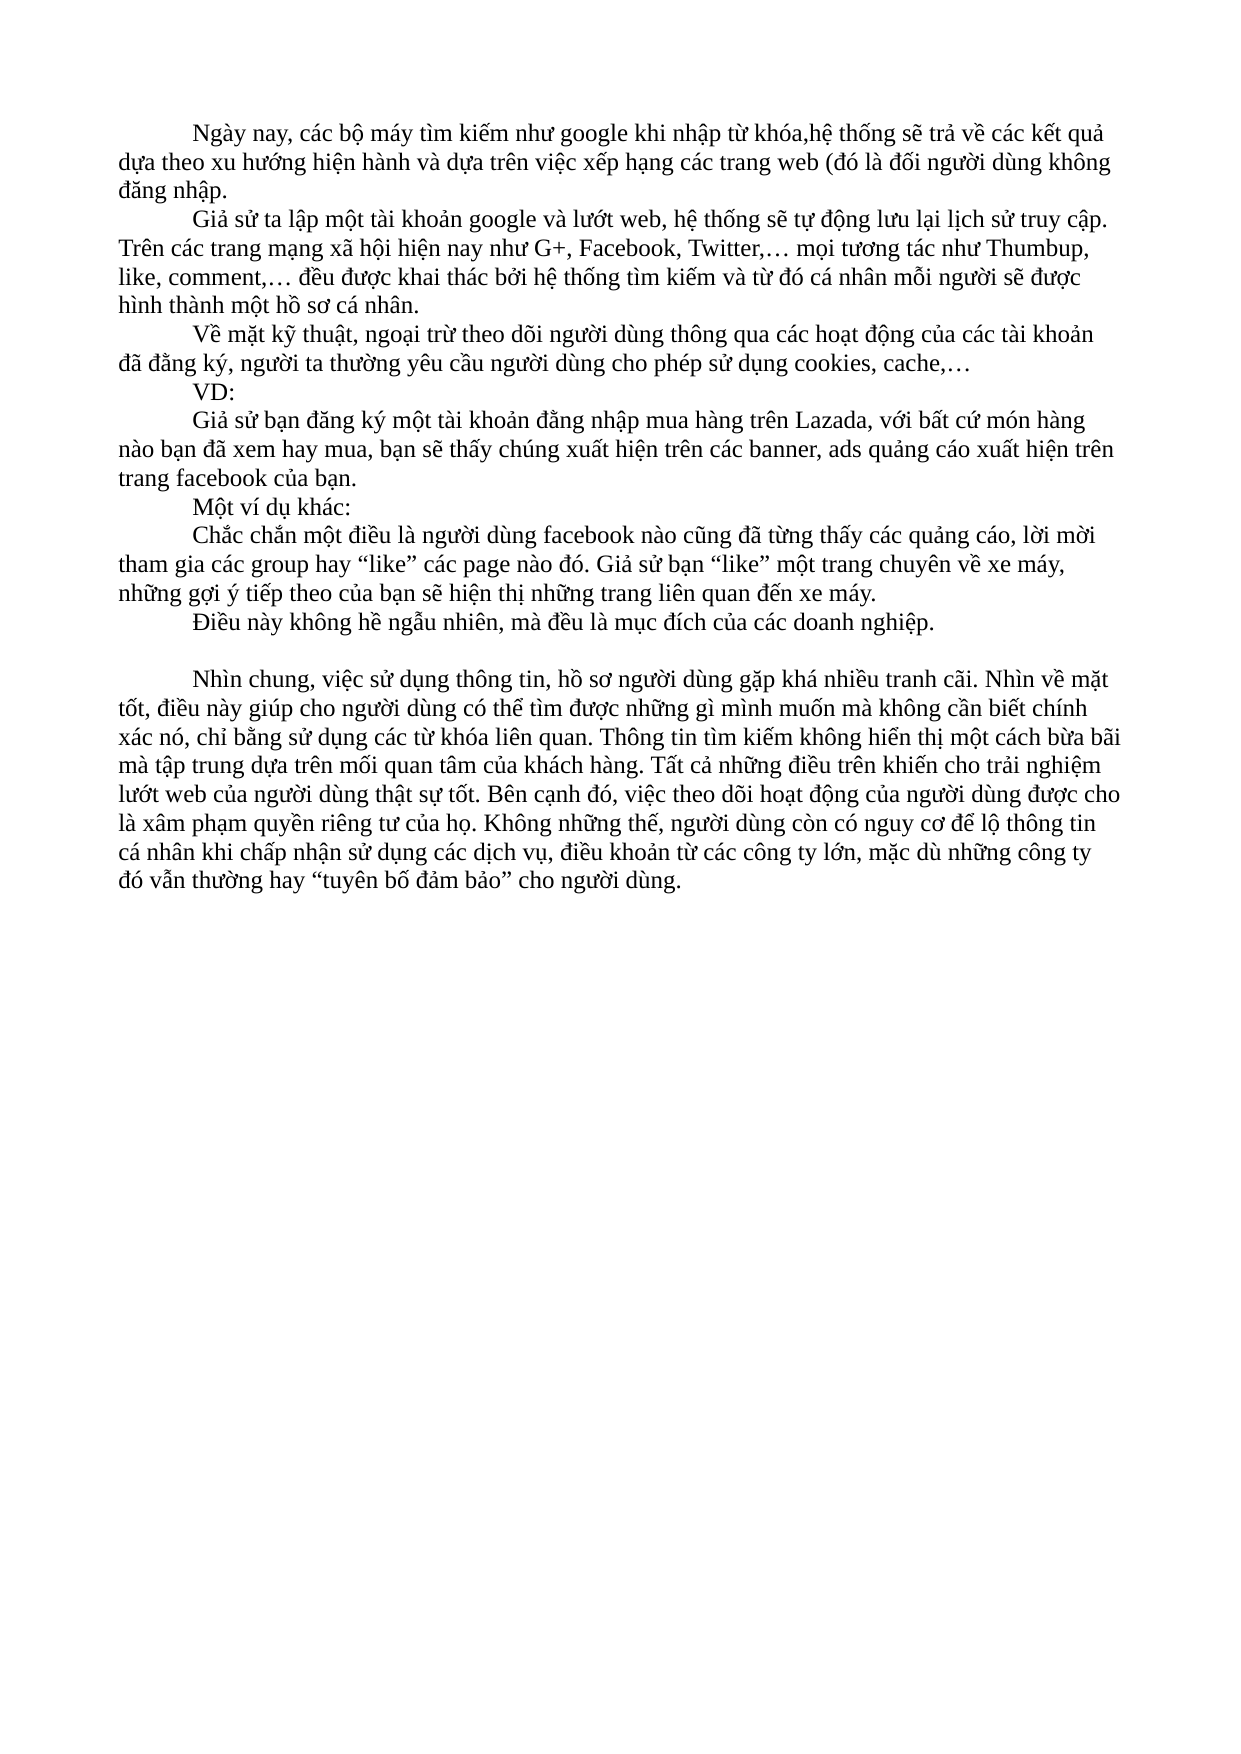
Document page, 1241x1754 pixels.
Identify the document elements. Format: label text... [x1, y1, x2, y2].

text VD: [118, 377, 1122, 406]
text Một ví dụ khác: [118, 492, 1122, 521]
text Giả sử ta lập một tài khoản google và lướt web, hệ thống sẽ tự động lưu lại lịch sử truy cập. Trên các trang mạng xã hội hiện nay như G+, Facebook, Twitter,… mọi tương tác như Thumbup, like, comment,… đều được khai thác bởi hệ thống tìm kiếm và từ đó cá nhân mỗi người sẽ được hình thành một hồ sơ cá nhân. [118, 204, 1122, 319]
text Nhìn chung, việc sử dụng thông tin, hồ sơ người dùng gặp khá nhiều tranh cãi. Nhìn về mặt tốt, điều này giúp cho người dùng có thể tìm được những gì mình muốn mà không cần biết chính xác nó, chỉ bằng sử dụng các từ khóa liên quan. Thông tin tìm kiếm không hiển thị một cách bừa bãi mà tập trung dựa trên mối quan tâm của khách hàng. Tất cả những điều trên khiến cho trải nghiệm lướt web của người dùng thật sự tốt. Bên cạnh đó, việc theo dõi hoạt động của người dùng được cho là xâm phạm quyền riêng tư của họ. Không những thế, người dùng còn có nguy cơ để lộ thông tin cá nhân khi chấp nhận sử dụng các dịch vụ, điều khoản từ các công ty lớn, mặc dù những công ty đó vẫn thường hay “tuyên bố đảm bảo” cho người dùng. [118, 664, 1122, 894]
text Chắc chắn một điều là người dùng facebook nào cũng đã từng thấy các quảng cáo, lời mời tham gia các group hay “like” các page nào đó. Giả sử bạn “like” một trang chuyên về xe máy, những gợi ý tiếp theo của bạn sẽ hiện thị những trang liên quan đến xe máy. [118, 521, 1122, 607]
text Giả sử bạn đăng ký một tài khoản đằng nhập mua hàng trên Lazada, với bất cứ món hàng nào bạn đã xem hay mua, bạn sẽ thấy chúng xuất hiện trên các banner, ads quảng cáo xuất hiện trên trang facebook của bạn. [118, 406, 1122, 492]
text Điều này không hề ngẫu nhiên, mà đều là mục đích của các doanh nghiệp. [118, 607, 1122, 636]
text Về mặt kỹ thuật, ngoại trừ theo dõi người dùng thông qua các hoạt động của các tài khoản đã đằng ký, người ta thường yêu cầu người dùng cho phép sử dụng cookies, cache,… [118, 319, 1122, 377]
text Ngày nay, các bộ máy tìm kiếm như google khi nhập từ khóa,hệ thống sẽ trả về các kết quả dựa theo xu hướng hiện hành và dựa trên việc xếp hạng các trang web (đó là đối người dùng không đăng nhập. [118, 118, 1122, 204]
